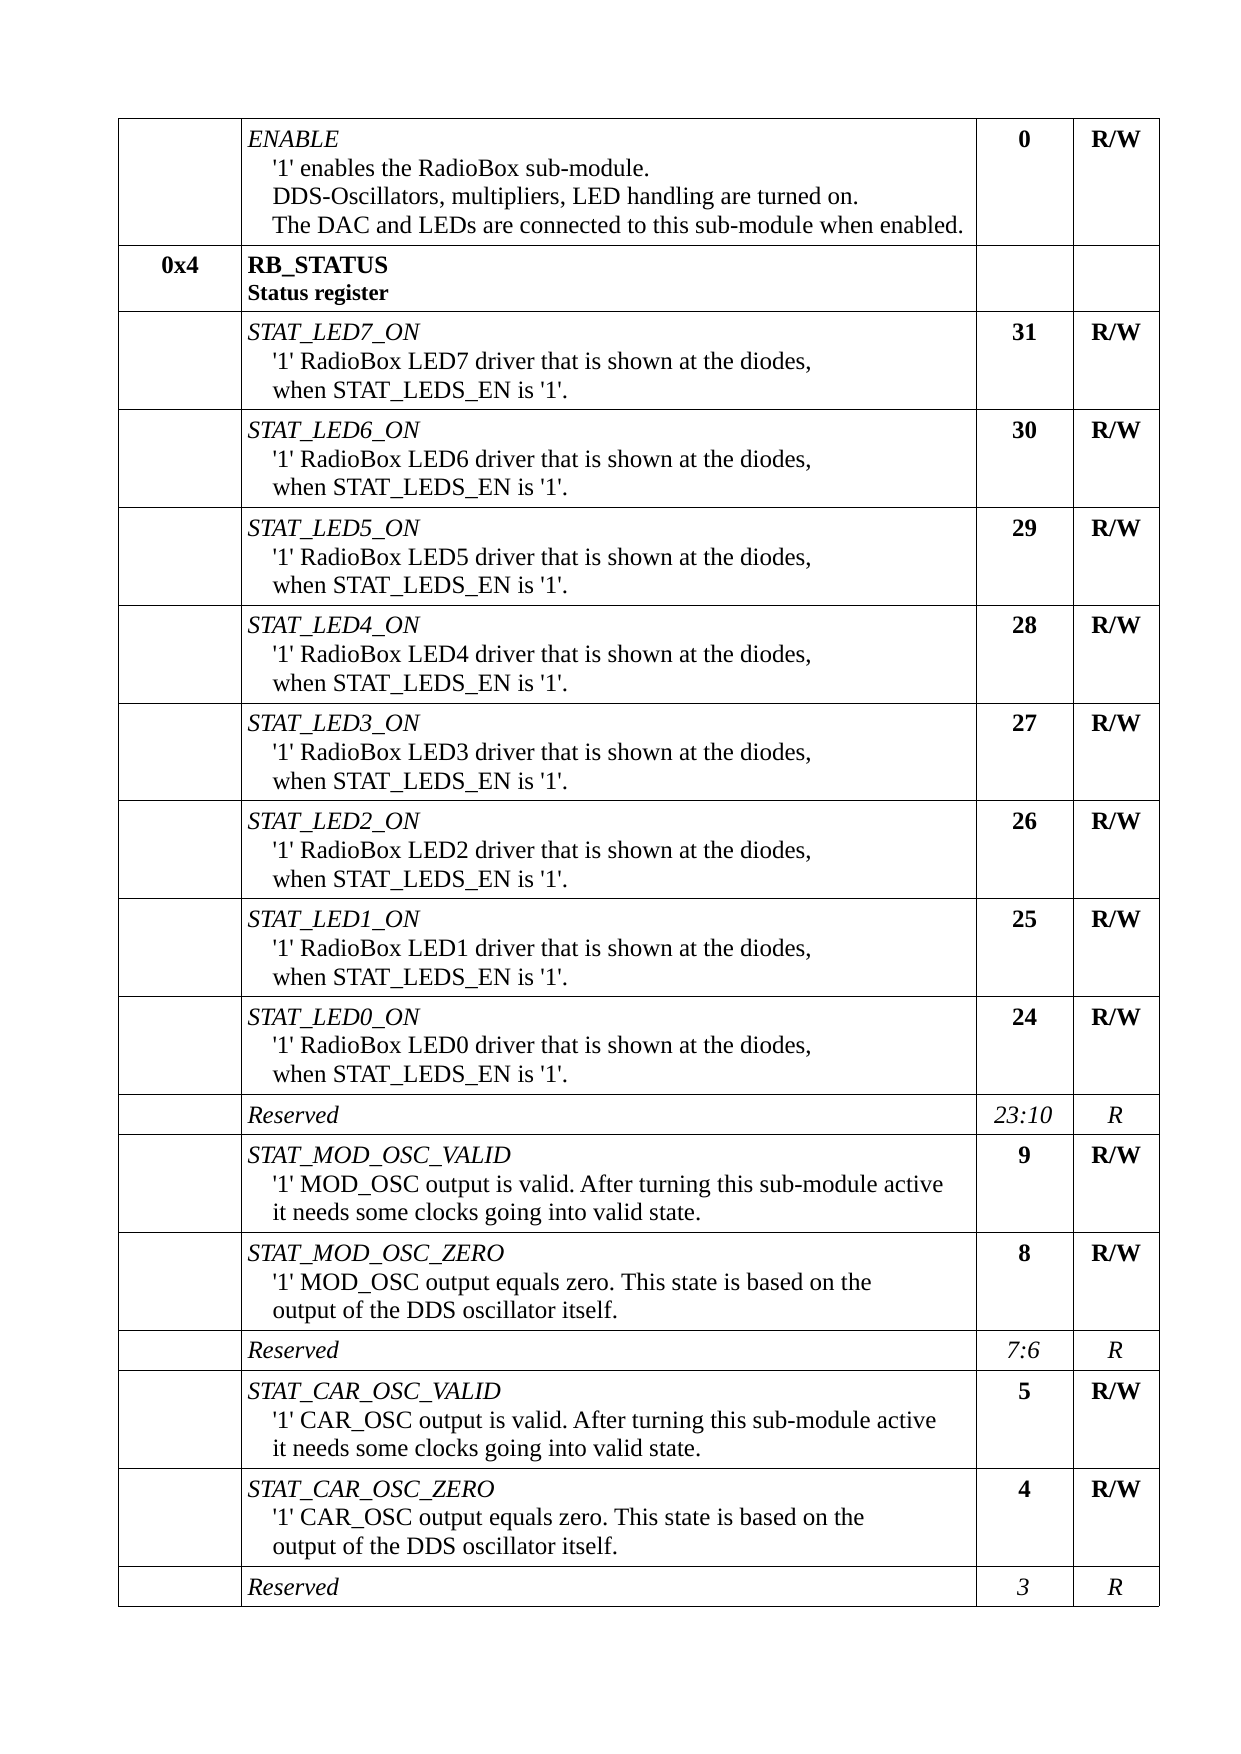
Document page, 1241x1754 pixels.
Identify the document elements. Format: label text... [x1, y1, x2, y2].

table_cell STAT_LED0_ON '1' RadioBox LED0 driver that is shown at the diodes, when STAT_LEDS_EN is '1'. [242, 997, 976, 1094]
table_cell [119, 410, 241, 507]
table_cell STAT_MOD_OSC_VALID '1' MOD_OSC output is valid. After turning this sub-module active it needs some clocks going into valid state. [242, 1135, 976, 1232]
table_cell [119, 1469, 241, 1566]
table_cell R [1074, 1095, 1159, 1134]
table_cell [119, 606, 241, 703]
table_cell 9 [977, 1135, 1073, 1232]
table_cell R/W [1074, 119, 1159, 245]
table_cell 30 [977, 410, 1073, 507]
table_cell STAT_LED3_ON '1' RadioBox LED3 driver that is shown at the diodes, when STAT_LEDS_EN is '1'. [242, 704, 976, 800]
table_cell 25 [977, 899, 1073, 996]
table_cell STAT_LED7_ON '1' RadioBox LED7 driver that is shown at the diodes, when STAT_LEDS_EN is '1'. [242, 312, 976, 409]
table_cell 29 [977, 508, 1073, 605]
table_cell 7:6 [977, 1331, 1073, 1370]
table_cell STAT_LED5_ON '1' RadioBox LED5 driver that is shown at the diodes, when STAT_LEDS_EN is '1'. [242, 508, 976, 605]
table_cell [119, 119, 241, 245]
table_cell [119, 1371, 241, 1468]
table_cell 31 [977, 312, 1073, 409]
table_cell R/W [1074, 899, 1159, 996]
table_cell 27 [977, 704, 1073, 800]
table_cell Reserved [242, 1331, 976, 1370]
table_cell R/W [1074, 508, 1159, 605]
table_cell R [1074, 1331, 1159, 1370]
table_cell [119, 1135, 241, 1232]
table_cell 0 [977, 119, 1073, 245]
table_cell STAT_CAR_OSC_VALID '1' CAR_OSC output is valid. After turning this sub-module active it needs some clocks going into valid state. [242, 1371, 976, 1468]
table_cell [119, 1567, 241, 1606]
table_cell 8 [977, 1233, 1073, 1330]
table_cell [119, 801, 241, 898]
table_cell R/W [1074, 704, 1159, 800]
table_cell R/W [1074, 1233, 1159, 1330]
table_cell R/W [1074, 410, 1159, 507]
table_cell STAT_LED2_ON '1' RadioBox LED2 driver that is shown at the diodes, when STAT_LEDS_EN is '1'. [242, 801, 976, 898]
table_cell R/W [1074, 312, 1159, 409]
table_cell [119, 899, 241, 996]
table_cell R/W [1074, 1135, 1159, 1232]
table_cell R [1074, 1567, 1159, 1606]
table_cell [1074, 246, 1159, 311]
table_cell R/W [1074, 1469, 1159, 1566]
table_cell [119, 508, 241, 605]
table_cell STAT_LED4_ON '1' RadioBox LED4 driver that is shown at the diodes, when STAT_LEDS_EN is '1'. [242, 606, 976, 703]
table_cell R/W [1074, 1371, 1159, 1468]
table_cell STAT_LED6_ON '1' RadioBox LED6 driver that is shown at the diodes, when STAT_LEDS_EN is '1'. [242, 410, 976, 507]
table_cell STAT_LED1_ON '1' RadioBox LED1 driver that is shown at the diodes, when STAT_LEDS_EN is '1'. [242, 899, 976, 996]
table_cell [119, 1095, 241, 1134]
table_cell [977, 246, 1073, 311]
table_cell 24 [977, 997, 1073, 1094]
table_cell STAT_CAR_OSC_ZERO '1' CAR_OSC output equals zero. This state is based on the output of the DDS oscillator itself. [242, 1469, 976, 1566]
table_cell 3 [977, 1567, 1073, 1606]
table_cell 23:10 [977, 1095, 1073, 1134]
table_cell R/W [1074, 606, 1159, 703]
table_cell [119, 1233, 241, 1330]
table_cell Reserved [242, 1567, 976, 1606]
table_cell Reserved [242, 1095, 976, 1134]
table_cell [119, 1331, 241, 1370]
table_cell 28 [977, 606, 1073, 703]
table_cell [119, 312, 241, 409]
table_cell 4 [977, 1469, 1073, 1566]
table_cell R/W [1074, 997, 1159, 1094]
table_cell ENABLE '1' enables the RadioBox sub-module. DDS-Oscillators, multipliers, LED handling are turned on. The DAC and LEDs are connected to this sub-module when enabled. [242, 119, 976, 245]
table_cell [119, 997, 241, 1094]
table_cell [119, 704, 241, 800]
table_cell RB_STATUS Status register [242, 246, 976, 311]
table_cell 26 [977, 801, 1073, 898]
table_cell 5 [977, 1371, 1073, 1468]
table_cell STAT_MOD_OSC_ZERO '1' MOD_OSC output equals zero. This state is based on the output of the DDS oscillator itself. [242, 1233, 976, 1330]
table_cell 0x4 [119, 246, 241, 311]
table_cell R/W [1074, 801, 1159, 898]
